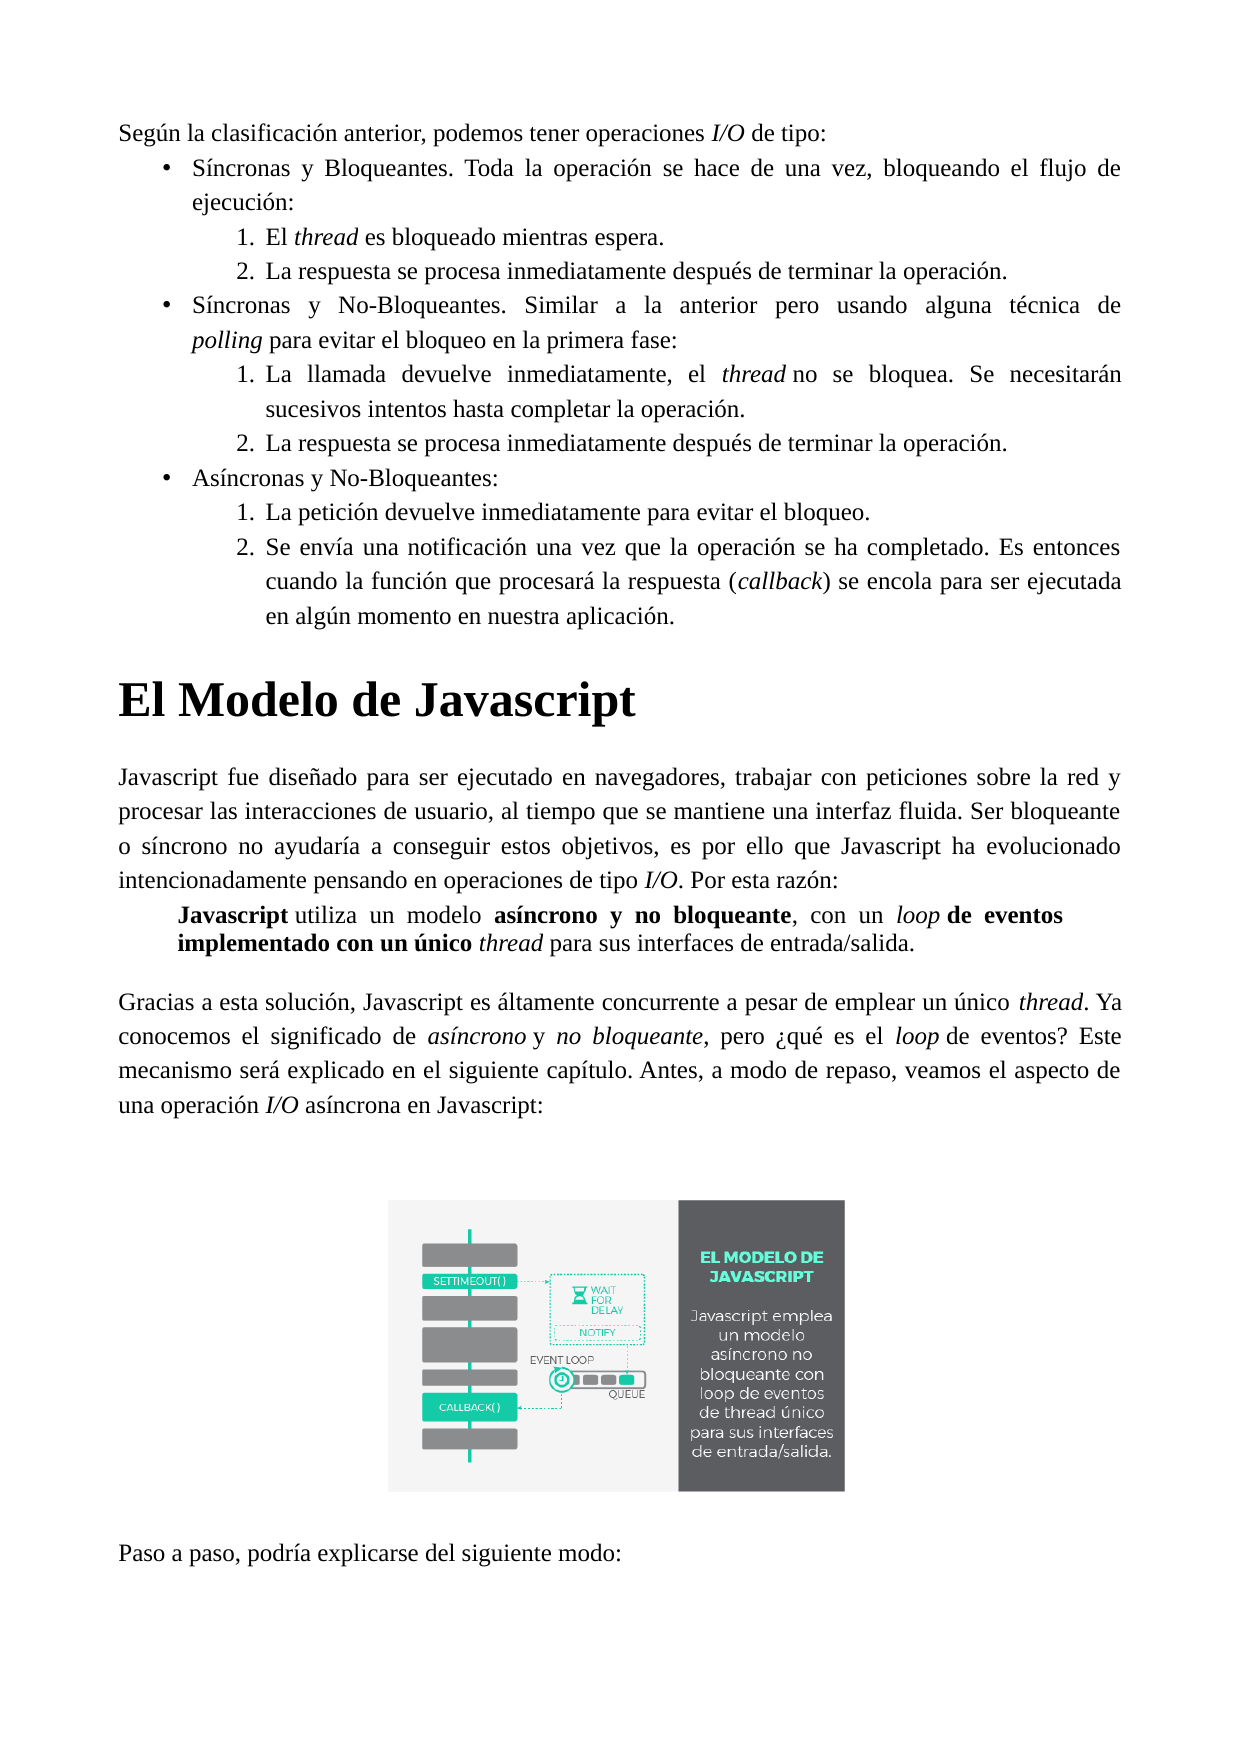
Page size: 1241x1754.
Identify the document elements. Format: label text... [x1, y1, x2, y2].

list La respuesta se procesa inmediatamente después de terminar la operación. [236, 428, 1122, 457]
text Gracias a esta solución, Javascript es áltamente concurrente a pesar de emplear un único thread. Ya conocemos el significado de asíncrono y no bloqueante, pero ¿qué es el loop de eventos? Este mecanismo será explicado en el siguiente capítulo. Antes, a modo de repaso, veamos el aspecto de una operación I/O asíncrona en Javascript: [118, 987, 1122, 1119]
list Se envía una notificación una vez que la operación se ha completado. Es entonces cuando la función que procesará la respuesta (callback) se encola para ser ejecutada en algún momento en nuestra aplicación. [236, 532, 1122, 629]
list Asíncronas y No-Bloqueantes: [162, 463, 1122, 492]
list Síncronas y No-Bloqueantes. Similar a la anterior pero usando alguna técnica de polling para evitar el bloqueo en la primera fase: [162, 291, 1122, 354]
subtitle El Modelo de Javascript [118, 670, 1122, 727]
list La llamada devuelve inmediatamente, el thread no se bloquea. Se necesitarán sucesivos intentos hasta completar la operación. [236, 359, 1122, 423]
text Javascript utiliza un modelo asíncrono y no bloqueante, con un loop de eventos implementado con un único thread para sus interfaces de entrada/salida. [177, 900, 1063, 957]
text Paso a paso, podría explicarse del siguiente modo: [118, 1538, 1122, 1567]
text Javascript fue diseñado para ser ejecutado en navegadores, trabajar con peticiones sobre la red y procesar las interacciones de usuario, al tiempo que se mantiene una interfaz fluida. Ser bloqueante o síncrono no ayudaría a conseguir estos objetivos, es por ello que Javascript ha evolucionado intencionadamente pensando en operaciones de tipo I/O. Por esta razón: [118, 762, 1122, 894]
list La respuesta se procesa inmediatamente después de terminar la operación. [236, 256, 1122, 285]
list Síncronas y Bloqueantes. Toda la operación se hace de una vez, bloqueando el flujo de ejecución: [162, 153, 1122, 216]
text Según la clasificación anterior, podemos tener operaciones I/O de tipo: [118, 118, 1122, 147]
list El thread es bloqueado mientras espera. [236, 222, 1122, 250]
picture [252, 1159, 989, 1533]
list La petición devuelve inmediatamente para evitar el bloqueo. [236, 497, 1122, 526]
